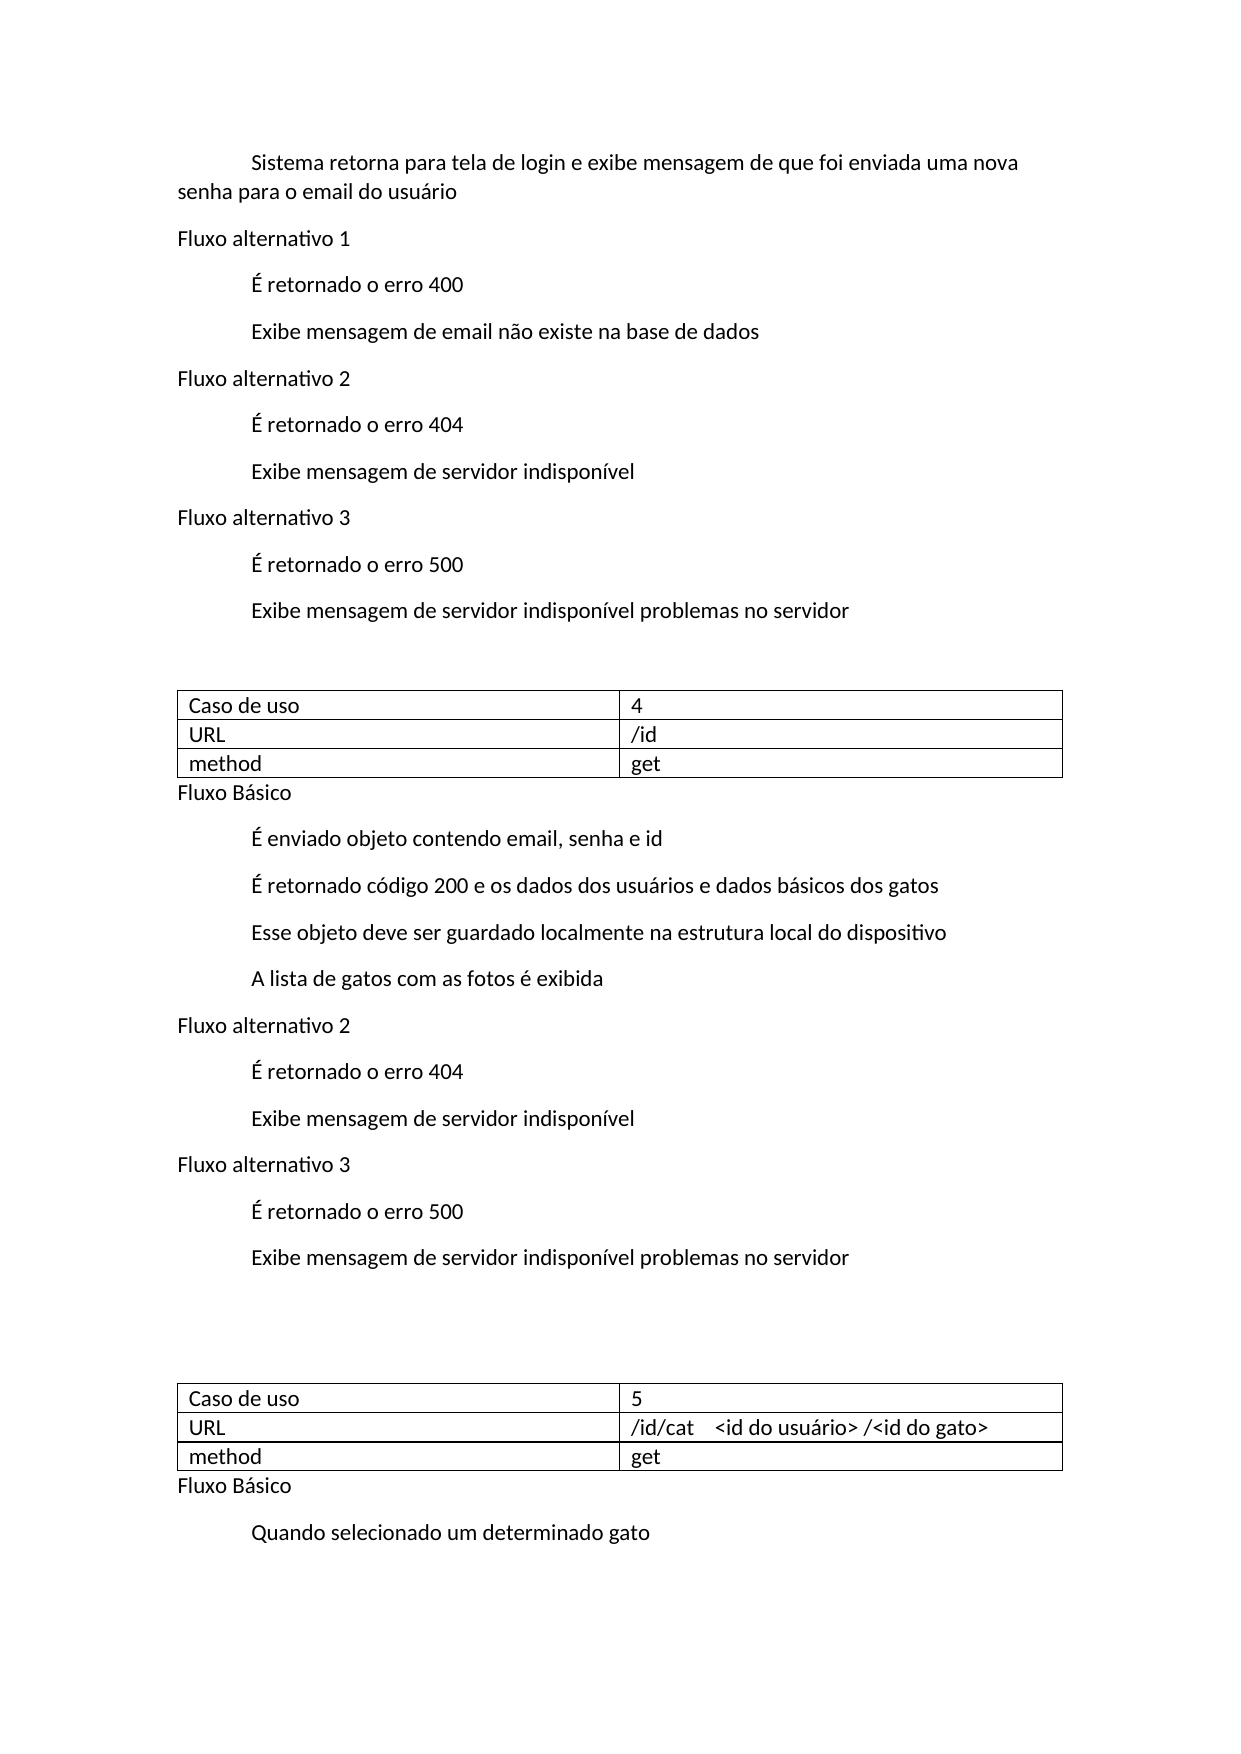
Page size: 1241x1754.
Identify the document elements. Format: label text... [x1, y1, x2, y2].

text É retornado código 200 e os dados dos usuários e dados básicos dos gatos [177, 871, 1063, 899]
table_header 5 [620, 1384, 1062, 1412]
text Fluxo alternativo 3 [177, 503, 1063, 531]
text Fluxo Básico [177, 778, 1063, 806]
text Fluxo alternativo 3 [177, 1150, 1063, 1178]
table_cell URL [178, 1413, 619, 1441]
text Fluxo Básico [177, 1471, 1063, 1499]
table_header Caso de uso [178, 1384, 619, 1412]
table_header 4 [620, 691, 1062, 719]
text É retornado o erro 404 [177, 1057, 1063, 1085]
text A lista de gatos com as fotos é exibida [177, 964, 1063, 992]
text É retornado o erro 500 [177, 550, 1063, 578]
table_cell method [178, 1443, 619, 1470]
text É retornado o erro 400 [177, 271, 1063, 299]
table_cell /id [620, 720, 1062, 748]
text Exibe mensagem de servidor indisponível problemas no servidor [177, 1243, 1063, 1272]
text Sistema retorna para tela de login e exibe mensagem de que foi enviada uma nova senha para o email do usuário [177, 148, 1063, 206]
text Fluxo alternativo 2 [177, 364, 1063, 392]
text Esse objeto deve ser guardado localmente na estrutura local do dispositivo [177, 918, 1063, 946]
text Exibe mensagem de servidor indisponível problemas no servidor [177, 597, 1063, 624]
table_cell get [620, 1443, 1062, 1470]
text Quando selecionado um determinado gato [177, 1518, 1063, 1546]
table_header Caso de uso [178, 691, 619, 719]
table_cell /id/cat <id do usuário> /<id do gato> [620, 1413, 1062, 1441]
table_cell URL [178, 720, 619, 748]
table_cell get [620, 749, 1062, 777]
text Exibe mensagem de servidor indisponível [177, 457, 1063, 485]
table_cell method [178, 749, 619, 777]
text Fluxo alternativo 2 [177, 1011, 1063, 1039]
text Exibe mensagem de email não existe na base de dados [177, 317, 1063, 345]
text É enviado objeto contendo email, senha e id [177, 824, 1063, 852]
text É retornado o erro 404 [177, 410, 1063, 438]
text É retornado o erro 500 [177, 1197, 1063, 1225]
text Fluxo alternativo 1 [177, 224, 1063, 252]
text Exibe mensagem de servidor indisponível [177, 1104, 1063, 1132]
